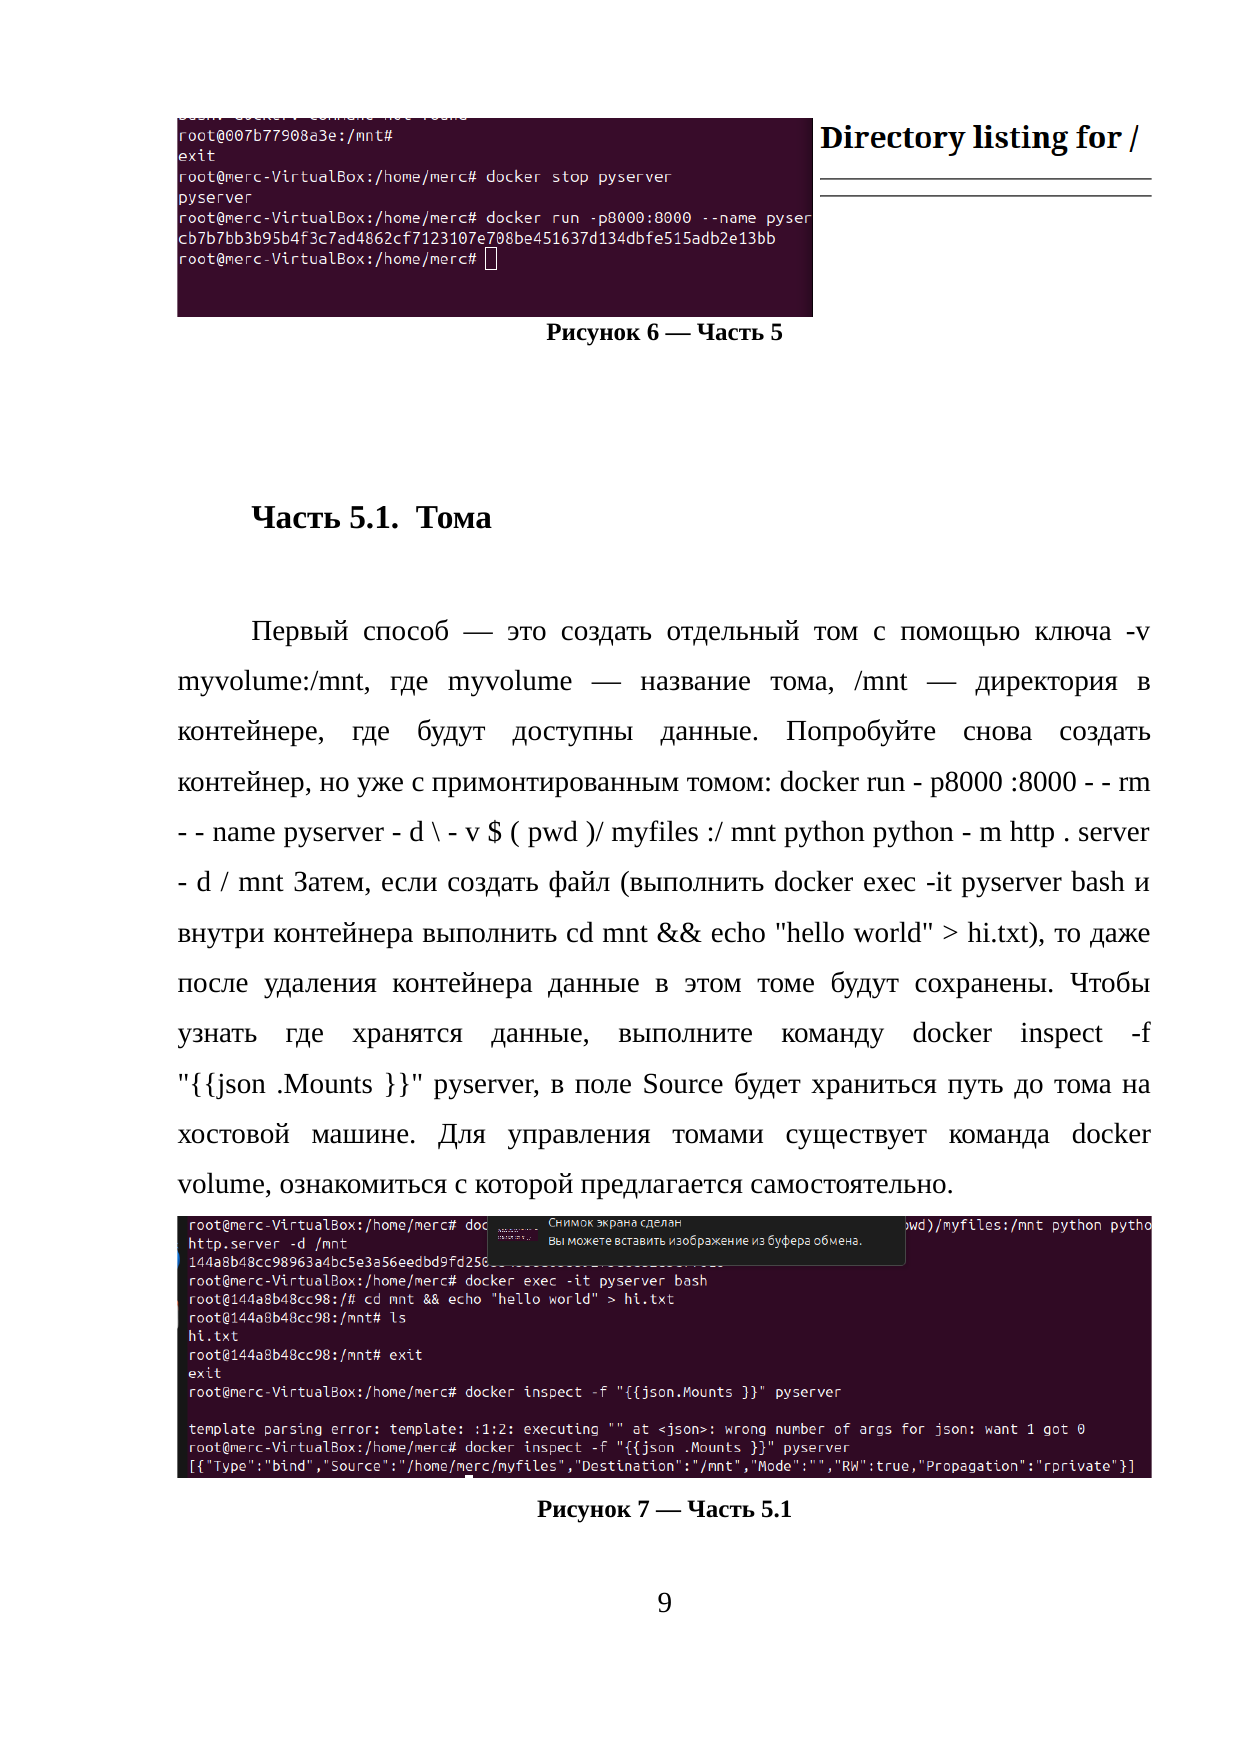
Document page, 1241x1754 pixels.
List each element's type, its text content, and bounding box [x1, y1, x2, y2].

subtitle Часть 5.1. Тома [251, 497, 1152, 535]
text Рисунок 6 — Часть 5 [177, 317, 1152, 345]
picture [177, 1216, 1152, 1478]
text Первый способ — это создать отдельный том с помощью ключа -v myvolume:/mnt, где myvolume — название тома, /mnt — директория в контейнере, где будут доступны данные. Попробуйте снова создать контейнер, но уже с примонтированным томом: docker run - p8000 :8000 - - rm - - name pyserver - d \ - v $ ( pwd )/ myfiles :/ mnt python python - m http . server - d / mnt Затем, если создать файл (выполнить docker exec -it pyserver bash и внутри контейнера выполнить cd mnt && echo "hello world" > hi.txt), то даже после удаления контейнера данные в этом томе будут сохранены. Чтобы узнать где хранятся данные, выполните команду docker inspect -f "{{json .Mounts }}" pyserver, в поле Source будет храниться путь до тома на хостовой машине. Для управления томами существует команда docker volume, ознакомиться с которой предлагается самостоятельно. [177, 613, 1152, 1200]
picture [177, 118, 1152, 317]
text Рисунок 7 — Часть 5.1 [177, 1478, 1152, 1523]
